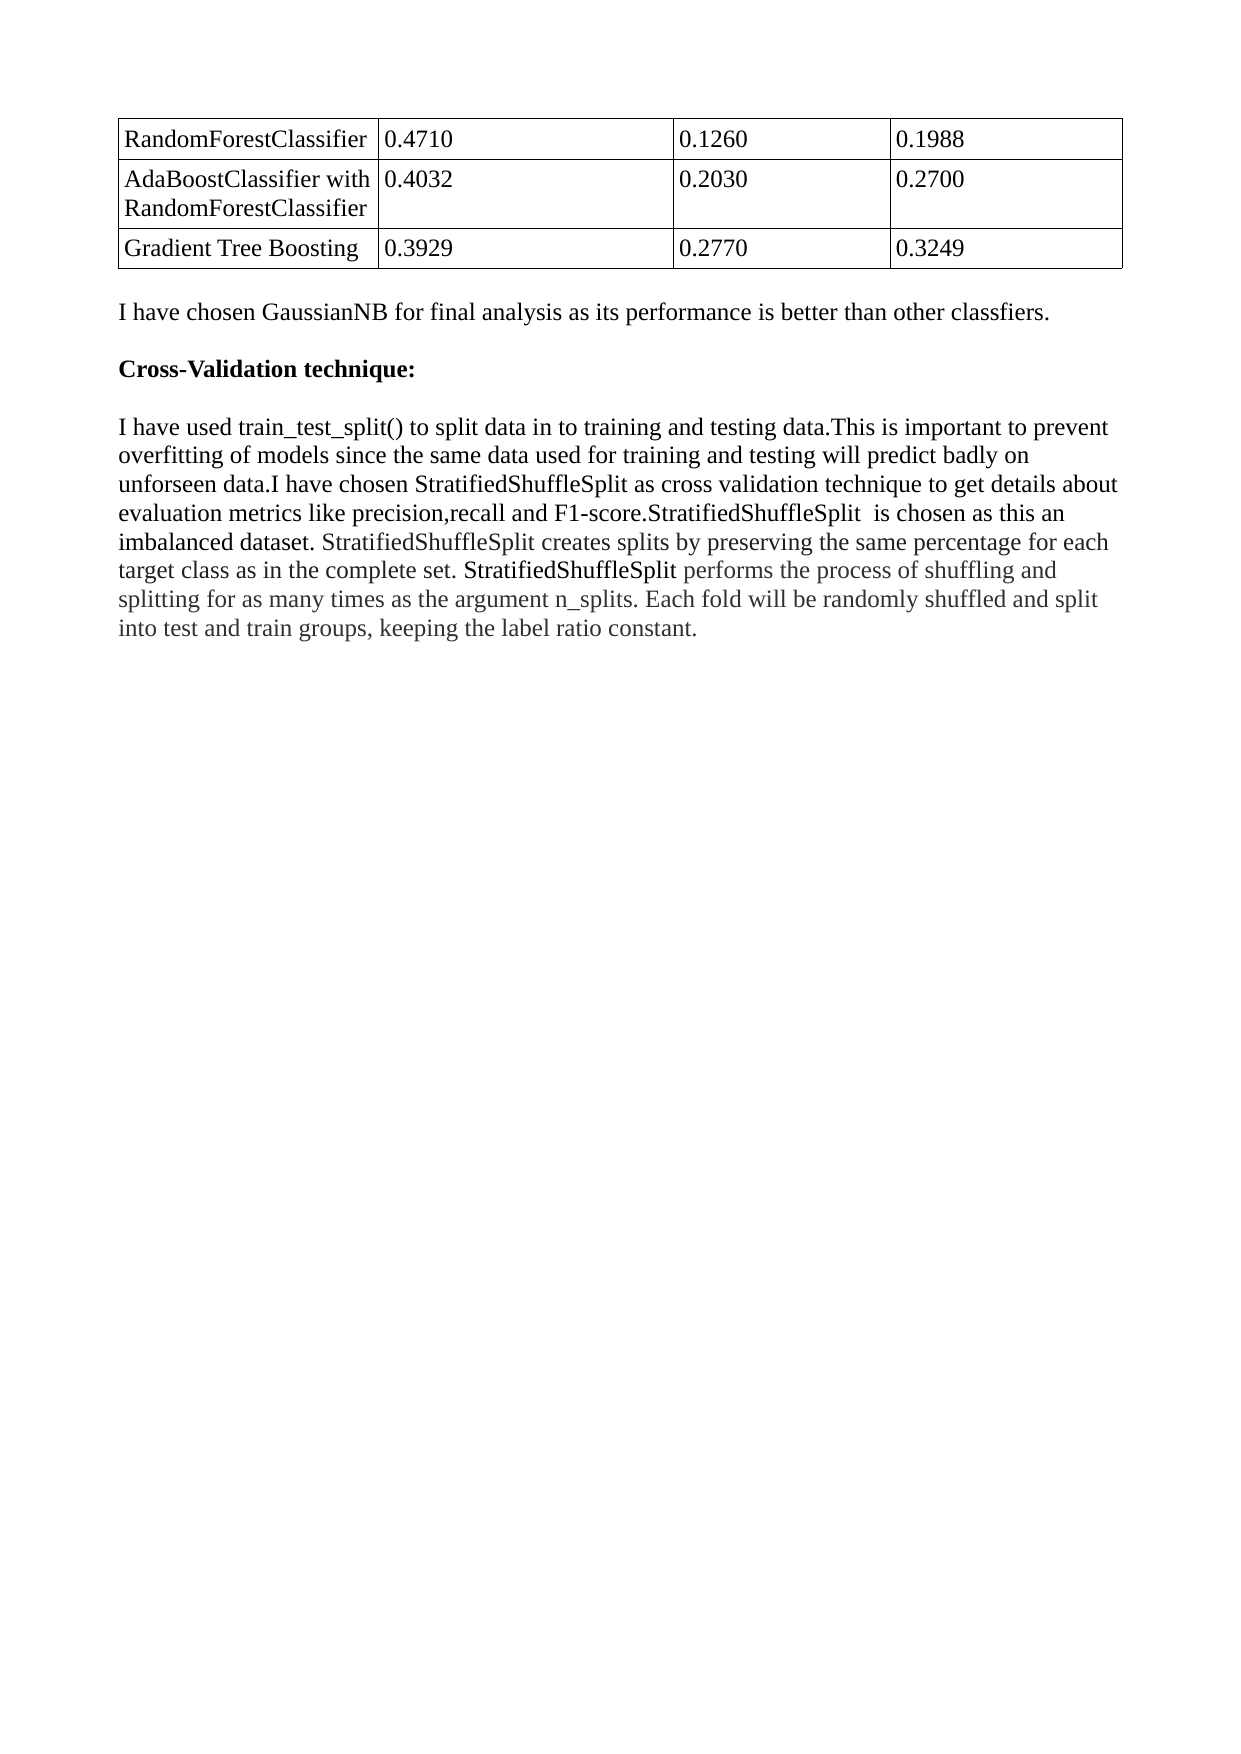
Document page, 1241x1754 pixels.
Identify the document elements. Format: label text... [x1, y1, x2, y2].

table_cell 0.3929 [379, 229, 673, 268]
table_cell 0.1260 [674, 119, 890, 158]
table_cell 0.3249 [891, 229, 1122, 268]
text I have used train_test_split() to split data in to training and testing data.This is important to prevent overfitting of models since the same data used for training and testing will predict badly on unforseen data.I have chosen StratifiedShuffleSplit as cross validation technique to get details about evaluation metrics like precision,recall and F1-score.StratifiedShuffleSplit is chosen as this an imbalanced dataset. StratifiedShuffleSplit creates splits by preserving the same percentage for each target class as in the complete set. StratifiedShuffleSplit performs the process of shuffling and splitting for as many times as the argument n_splits. Each fold will be randomly shuffled and split into test and train groups, keeping the label ratio constant. [118, 412, 1122, 642]
table_cell RandomForestClassifier [119, 119, 378, 158]
table_cell 0.4032 [379, 160, 673, 227]
table_cell 0.2030 [674, 160, 890, 227]
table_cell 0.1988 [891, 119, 1122, 158]
table_cell Gradient Tree Boosting [119, 229, 378, 268]
table_cell 0.4710 [379, 119, 673, 158]
text I have chosen GaussianNB for final analysis as its performance is better than other classfiers. [118, 297, 1122, 325]
table_cell AdaBoostClassifier with RandomForestClassifier [119, 160, 378, 227]
text Cross-Validation technique: [118, 354, 1122, 383]
table_cell 0.2770 [674, 229, 890, 268]
table_cell 0.2700 [891, 160, 1122, 227]
